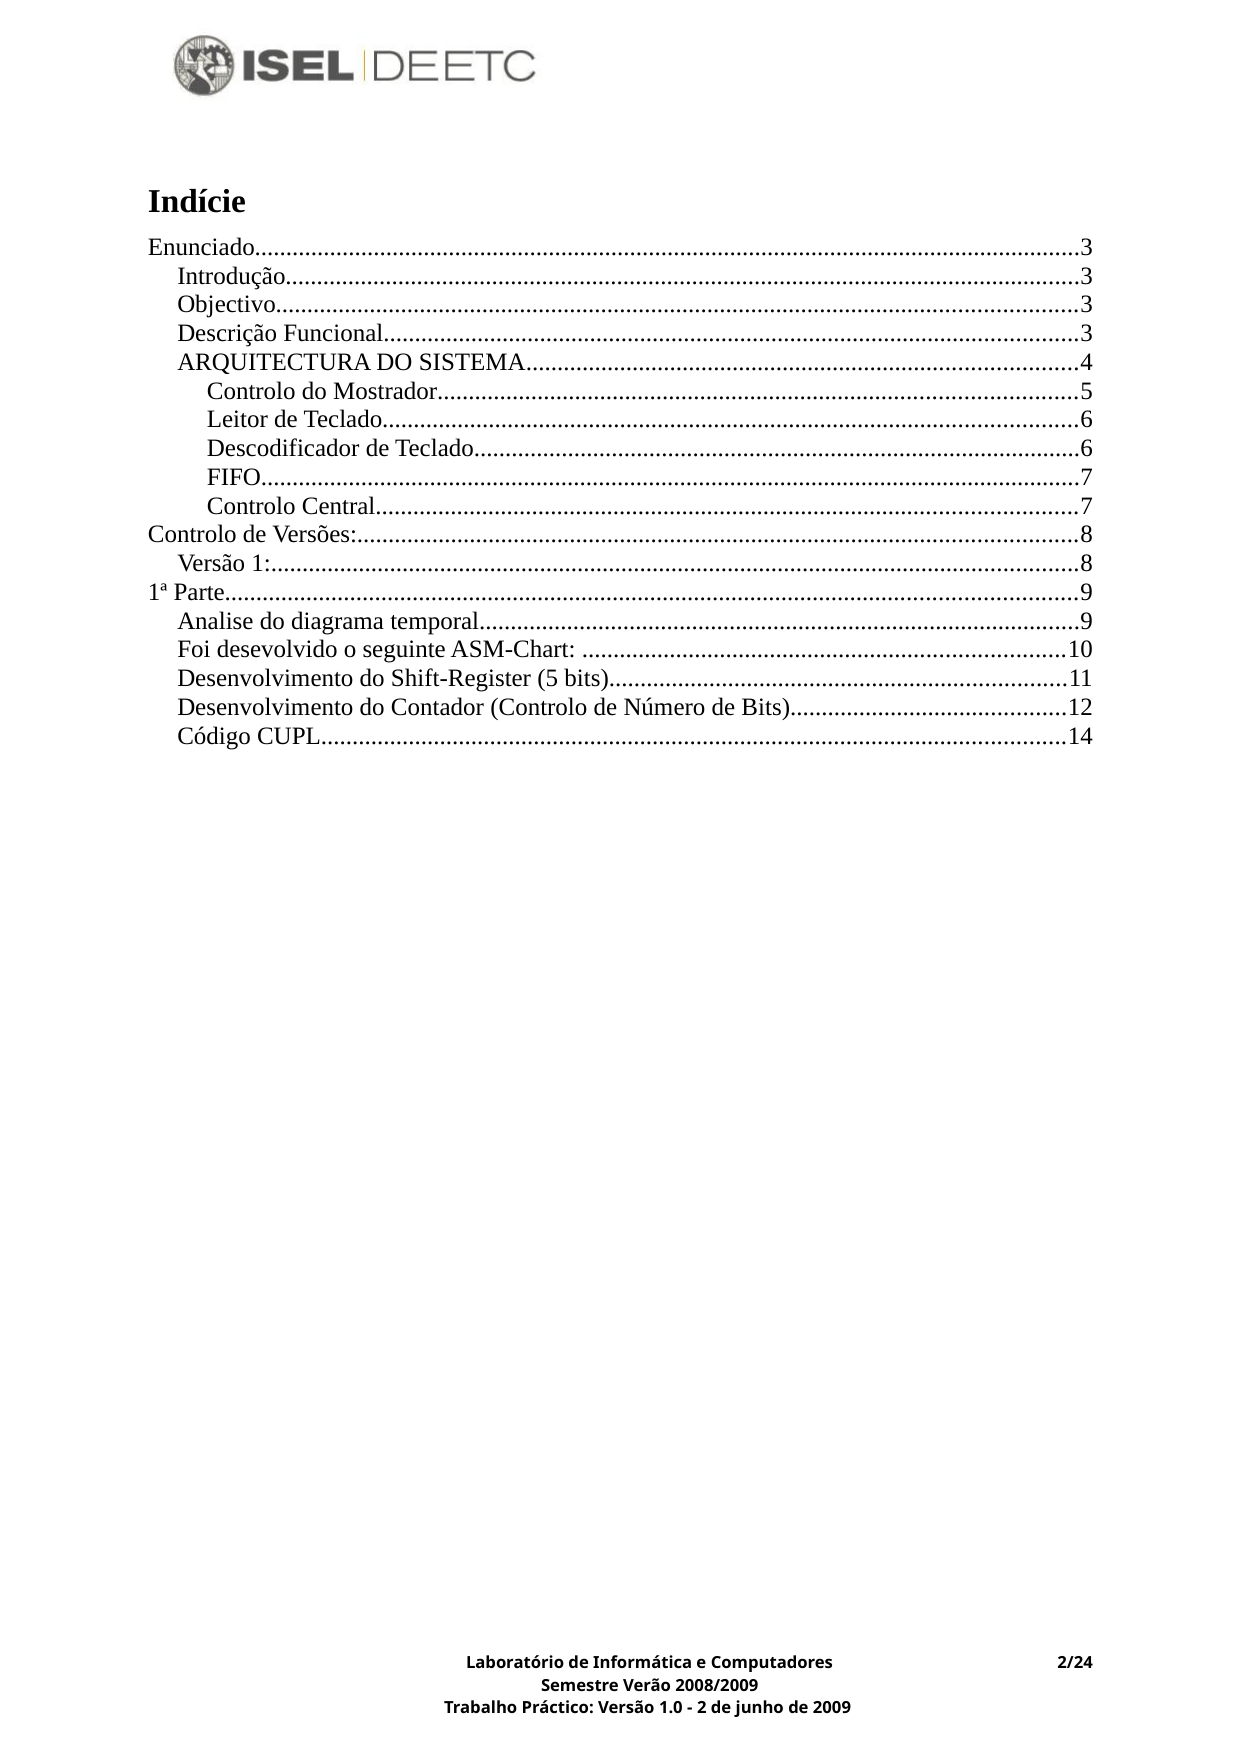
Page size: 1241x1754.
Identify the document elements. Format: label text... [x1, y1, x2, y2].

text Enunciado 3 [148, 232, 1093, 261]
text ARQUITECTURA DO SISTEMA 4 [177, 347, 1093, 376]
text Controlo do Mostrador 5 [207, 376, 1093, 404]
text Foi desevolvido o seguinte ASM-Chart: 10 [177, 634, 1093, 663]
text Descrição Funcional 3 [177, 318, 1093, 347]
text Desenvolvimento do Shift-Register (5 bits) 11 [177, 663, 1093, 692]
text Descodificador de Teclado 6 [207, 433, 1093, 462]
text Desenvolvimento do Contador (Controlo de Número de Bits) 12 [177, 692, 1093, 721]
text Versão 1: 8 [177, 548, 1093, 577]
text Introdução 3 [177, 261, 1093, 289]
text Analise do diagrama temporal 9 [177, 606, 1093, 634]
text FIFO 7 [207, 462, 1093, 491]
subtitle Indície [148, 181, 1093, 219]
text Controlo de Versões: 8 [148, 519, 1093, 548]
text Objectivo 3 [177, 289, 1093, 318]
text Leitor de Teclado 6 [207, 404, 1093, 433]
picture [164, 20, 566, 121]
text 1ª Parte 9 [148, 577, 1093, 606]
text Código CUPL 14 [177, 721, 1093, 749]
text Controlo Central 7 [207, 491, 1093, 519]
